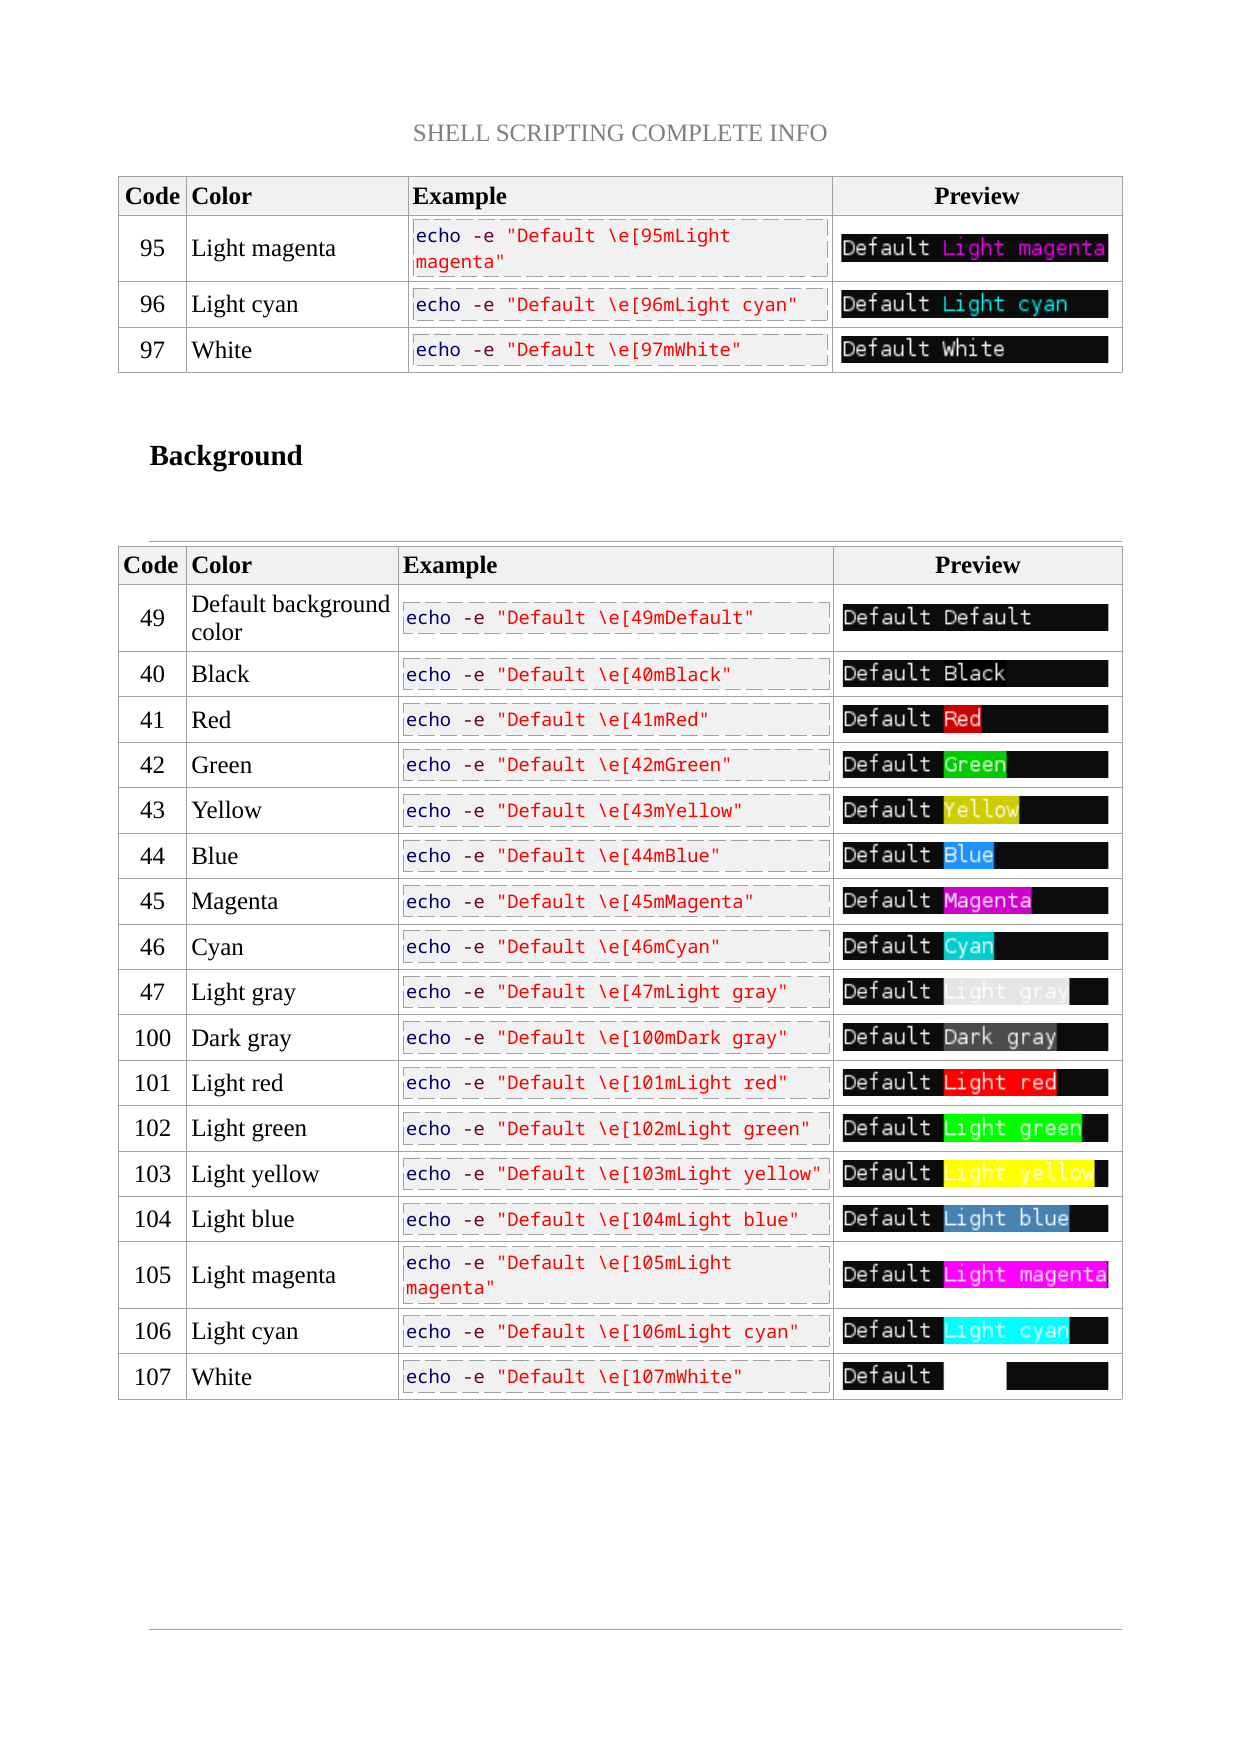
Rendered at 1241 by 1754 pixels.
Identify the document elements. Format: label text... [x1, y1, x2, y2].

picture [842, 1205, 1109, 1232]
table_header Color [187, 547, 398, 584]
picture [842, 1069, 1109, 1096]
picture [842, 660, 1109, 687]
table_cell Yellow [187, 788, 398, 833]
table_cell [833, 328, 1122, 372]
table_cell echo -e "Default \e[41mRed" [399, 697, 833, 742]
picture [842, 978, 1109, 1005]
table_cell White [187, 328, 408, 372]
table_cell 106 [119, 1309, 186, 1353]
table_cell Light magenta [187, 1242, 398, 1308]
table_cell 96 [119, 282, 186, 327]
table_cell 41 [119, 697, 186, 742]
table_cell Light yellow [187, 1152, 398, 1196]
table_cell [834, 1152, 1122, 1196]
table_cell [834, 1242, 1122, 1308]
picture [842, 887, 1109, 914]
table_cell 103 [119, 1152, 186, 1196]
table_cell [834, 879, 1122, 923]
picture [842, 604, 1109, 631]
picture [842, 1362, 1109, 1390]
table_header Example [399, 547, 833, 584]
picture [842, 705, 1109, 733]
picture [841, 234, 1109, 262]
table_header Code [119, 177, 186, 214]
table_cell echo -e "Default \e[47mLight gray" [399, 970, 833, 1014]
table_cell Cyan [187, 925, 398, 969]
table_cell [834, 970, 1122, 1014]
table_header Preview [834, 547, 1122, 584]
table_cell echo -e "Default \e[45mMagenta" [399, 879, 833, 923]
table_cell Dark gray [187, 1015, 398, 1060]
table_cell 105 [119, 1242, 186, 1308]
picture [841, 290, 1109, 318]
table_cell White [187, 1354, 398, 1399]
table_cell [833, 282, 1122, 327]
table_cell Light cyan [187, 1309, 398, 1353]
table_cell [834, 1197, 1122, 1241]
picture [842, 1160, 1109, 1187]
table_cell echo -e "Default \e[100mDark gray" [399, 1015, 833, 1060]
table_cell echo -e "Default \e[103mLight yellow" [399, 1152, 833, 1196]
table_cell [834, 1354, 1122, 1399]
table_header Preview [833, 177, 1122, 214]
picture [842, 932, 1109, 960]
picture [842, 1023, 1109, 1051]
table_cell 45 [119, 879, 186, 923]
table_cell echo -e "Default \e[42mGreen" [399, 743, 833, 787]
table_cell [834, 1015, 1122, 1060]
table_cell [834, 743, 1122, 787]
table_cell echo -e "Default \e[106mLight cyan" [399, 1309, 833, 1353]
table_cell 43 [119, 788, 186, 833]
table_cell [834, 585, 1122, 651]
table_cell echo -e "Default \e[102mLight green" [399, 1106, 833, 1151]
table_cell 107 [119, 1354, 186, 1399]
table_cell echo -e "Default \e[107mWhite" [399, 1354, 833, 1399]
picture [841, 336, 1109, 363]
picture [842, 1114, 1109, 1142]
table_cell 97 [119, 328, 186, 372]
table_cell 49 [119, 585, 186, 651]
table_cell echo -e "Default \e[95mLight magenta" [409, 216, 832, 281]
table_cell [834, 834, 1122, 878]
table_cell echo -e "Default \e[40mBlack" [399, 652, 833, 696]
table_cell 47 [119, 970, 186, 1014]
text Background [149, 438, 1122, 472]
table_cell [834, 1061, 1122, 1105]
table_cell echo -e "Default \e[43mYellow" [399, 788, 833, 833]
table_cell Light green [187, 1106, 398, 1151]
table_cell Magenta [187, 879, 398, 923]
table_cell 95 [119, 216, 186, 281]
picture [842, 1261, 1109, 1288]
table_cell 101 [119, 1061, 186, 1105]
table_cell [833, 216, 1122, 281]
table_cell echo -e "Default \e[96mLight cyan" [409, 282, 832, 327]
table_cell Light red [187, 1061, 398, 1105]
table_cell 102 [119, 1106, 186, 1151]
table_cell Light gray [187, 970, 398, 1014]
table_cell [834, 697, 1122, 742]
table_cell echo -e "Default \e[44mBlue" [399, 834, 833, 878]
table_cell 46 [119, 925, 186, 969]
table_cell echo -e "Default \e[46mCyan" [399, 925, 833, 969]
table_cell Light blue [187, 1197, 398, 1241]
table_cell 40 [119, 652, 186, 696]
picture [842, 842, 1109, 869]
table_cell 42 [119, 743, 186, 787]
table_cell echo -e "Default \e[101mLight red" [399, 1061, 833, 1105]
table_cell echo -e "Default \e[97mWhite" [409, 328, 832, 372]
picture [842, 1317, 1109, 1344]
table_cell 44 [119, 834, 186, 878]
table_cell echo -e "Default \e[49mDefault" [399, 585, 833, 651]
table_cell [834, 1106, 1122, 1151]
table_cell [834, 652, 1122, 696]
table_header Code [119, 547, 186, 584]
table_cell Default background color [187, 585, 398, 651]
table_cell 100 [119, 1015, 186, 1060]
table_cell [834, 788, 1122, 833]
table_header Example [409, 177, 832, 214]
table_header Color [187, 177, 408, 214]
table_cell Green [187, 743, 398, 787]
table_cell echo -e "Default \e[105mLight magenta" [399, 1242, 833, 1308]
table_cell Red [187, 697, 398, 742]
picture [842, 751, 1109, 778]
picture [842, 796, 1109, 824]
table_cell Light cyan [187, 282, 408, 327]
table_cell echo -e "Default \e[104mLight blue" [399, 1197, 833, 1241]
table_cell Blue [187, 834, 398, 878]
table_cell 104 [119, 1197, 186, 1241]
table_cell [834, 1309, 1122, 1353]
table_cell Black [187, 652, 398, 696]
table_cell Light magenta [187, 216, 408, 281]
table_cell [834, 925, 1122, 969]
